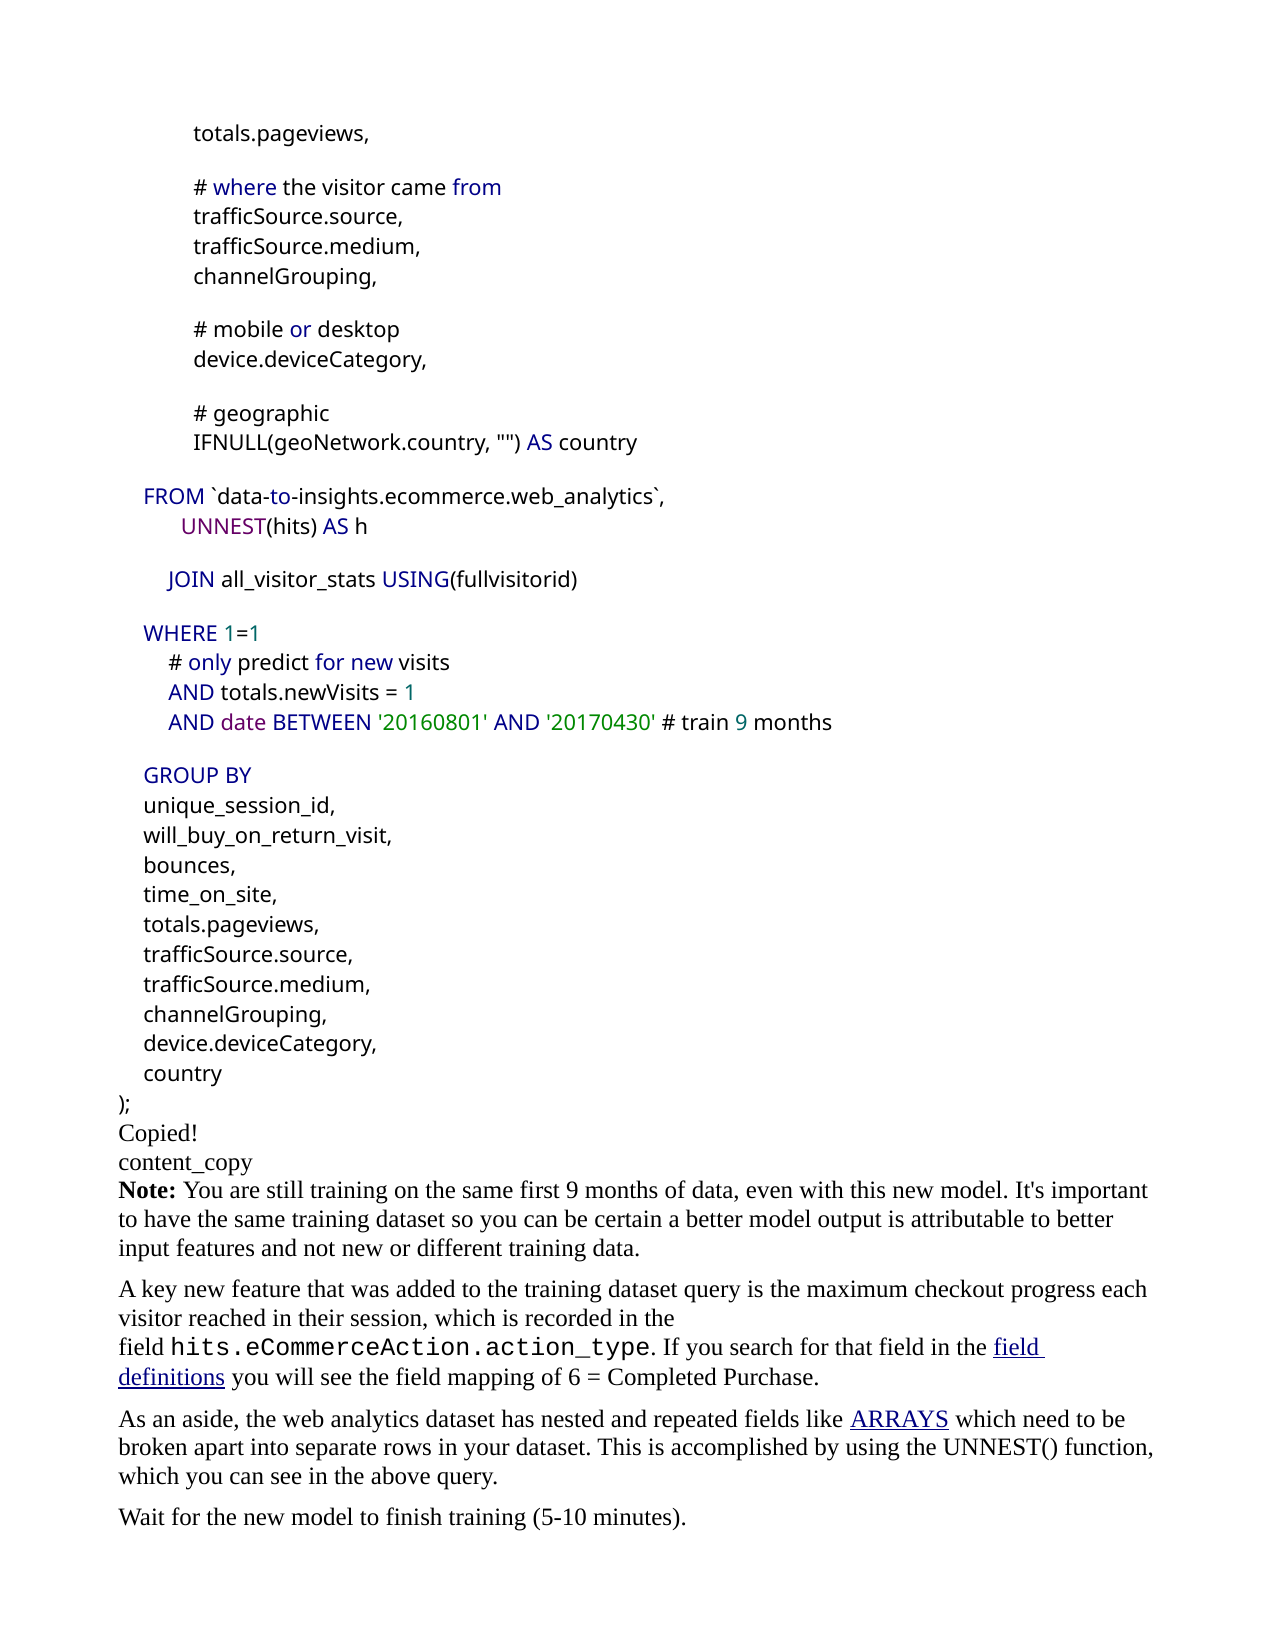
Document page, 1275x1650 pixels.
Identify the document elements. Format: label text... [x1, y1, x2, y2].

text AND totals.newVisits = 1 [118, 677, 1157, 707]
text FROM `data-to-insights.ecommerce.web_analytics`, [118, 481, 1157, 511]
text will_buy_on_return_visit, [118, 820, 1157, 850]
text ); [118, 1088, 1157, 1118]
text # mobile or desktop [118, 314, 1157, 344]
text A key new feature that was added to the training dataset query is the maximum checkout progress each visitor reached in their session, which is recorded in the field hits.eCommerceAction.action_type. If you search for that field in the field definitions you will see the field mapping of 6 = Completed Purchase. [118, 1274, 1157, 1391]
text content_copy [118, 1147, 1157, 1175]
text device.deviceCategory, [118, 344, 1157, 374]
text device.deviceCategory, [118, 1028, 1157, 1058]
text As an aside, the web analytics dataset has nested and repeated fields like ARRAYS which need to be broken apart into separate rows in your dataset. This is accomplished by using the UNNEST() function, which you can see in the above query. [118, 1404, 1157, 1490]
text GROUP BY [118, 760, 1157, 790]
text channelGrouping, [118, 261, 1157, 291]
text # geographic [118, 398, 1157, 427]
text trafficSource.medium, [118, 969, 1157, 999]
text channelGrouping, [118, 999, 1157, 1028]
text AND date BETWEEN '20160801' AND '20170430' # train 9 months [118, 707, 1157, 737]
text Copied! [118, 1118, 1144, 1147]
text WHERE 1=1 [118, 617, 1157, 647]
text totals.pageviews, [118, 909, 1157, 939]
text trafficSource.source, [118, 201, 1157, 231]
text IFNULL(geoNetwork.country, "") AS country [118, 427, 1157, 457]
text UNNEST(hits) AS h [118, 511, 1157, 540]
text bounces, [118, 850, 1157, 879]
text Wait for the new model to finish training (5-10 minutes). [118, 1502, 1157, 1531]
text totals.pageviews, [118, 118, 1157, 148]
text JOIN all_visitor_stats USING(fullvisitorid) [118, 564, 1157, 594]
text Note: You are still training on the same first 9 months of data, even with this new model. It's important to have the same training dataset so you can be certain a better model output is attributable to better input features and not new or different training data. [118, 1175, 1157, 1262]
text country [118, 1058, 1157, 1088]
text # where the visitor came from [118, 172, 1157, 201]
text trafficSource.medium, [118, 231, 1157, 261]
text # only predict for new visits [118, 647, 1157, 677]
text unique_session_id, [118, 790, 1157, 820]
text time_on_site, [118, 879, 1157, 909]
text trafficSource.source, [118, 939, 1157, 969]
